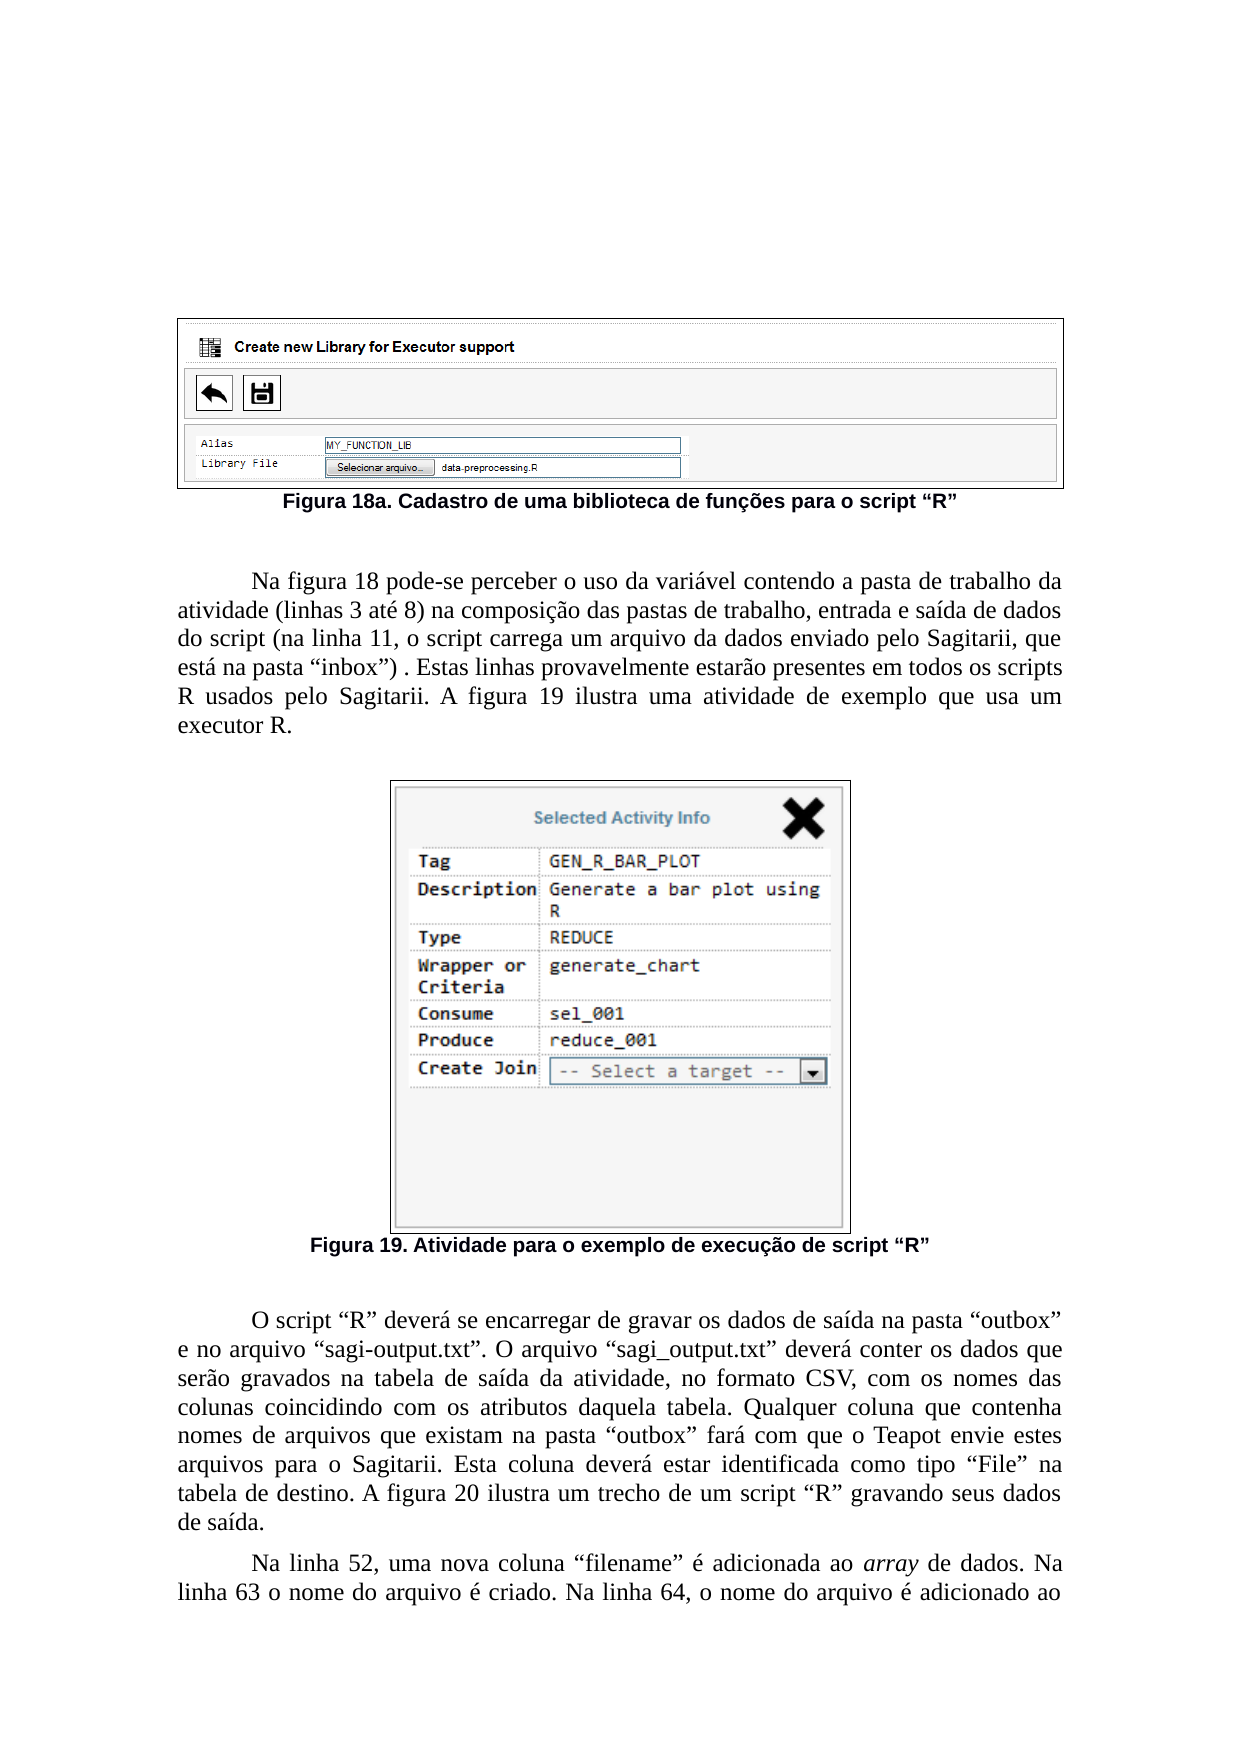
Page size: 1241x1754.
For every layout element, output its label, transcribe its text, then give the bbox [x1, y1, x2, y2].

text Figura 19. Atividade para o exemplo de execução de script “R” [177, 792, 1063, 1257]
text Na linha 52, uma nova coluna “filename” é adicionada ao array de dados. Na linha 63 o nome do arquivo é criado. Na linha 64, o nome do arquivo é adicionado ao [177, 1548, 1063, 1605]
text Figura 18a. Cadastro de uma biblioteca de funções para o script “R” [177, 489, 1063, 512]
text [391, 781, 850, 1233]
text O script “R” deverá se encarregar de gravar os dados de saída na pasta “outbox” e no arquivo “sagi-output.txt”. O arquivo “sagi_output.txt” deverá conter os dados que serão gravados na tabela de saída da atividade, no formato CSV, com os nomes das colunas coincidindo com os atributos daquela tabela. Qualquer coluna que contenha nomes de arquivos que existam na pasta “outbox” fará com que o Teapot envie estes arquivos para o Sagitarii. Esta coluna deverá estar identificada como tipo “File” na tabela de destino. A figura 20 ilustra um trecho de um script “R” gravando seus dados de saída. [177, 1306, 1063, 1536]
text [178, 319, 1063, 488]
text Na figura 18 pode-se perceber o uso da variável contendo a pasta de trabalho da atividade (linhas 3 até 8) na composição das pastas de trabalho, entrada e saída de dados do script (na linha 11, o script carrega um arquivo da dados enviado pelo Sagitarii, que está na pasta “inbox”) . Estas linhas provavelmente estarão presentes em todos os scripts R usados pelo Sagitarii. A figura 19 ilustra uma atividade de exemplo que usa um executor R. [177, 566, 1063, 738]
